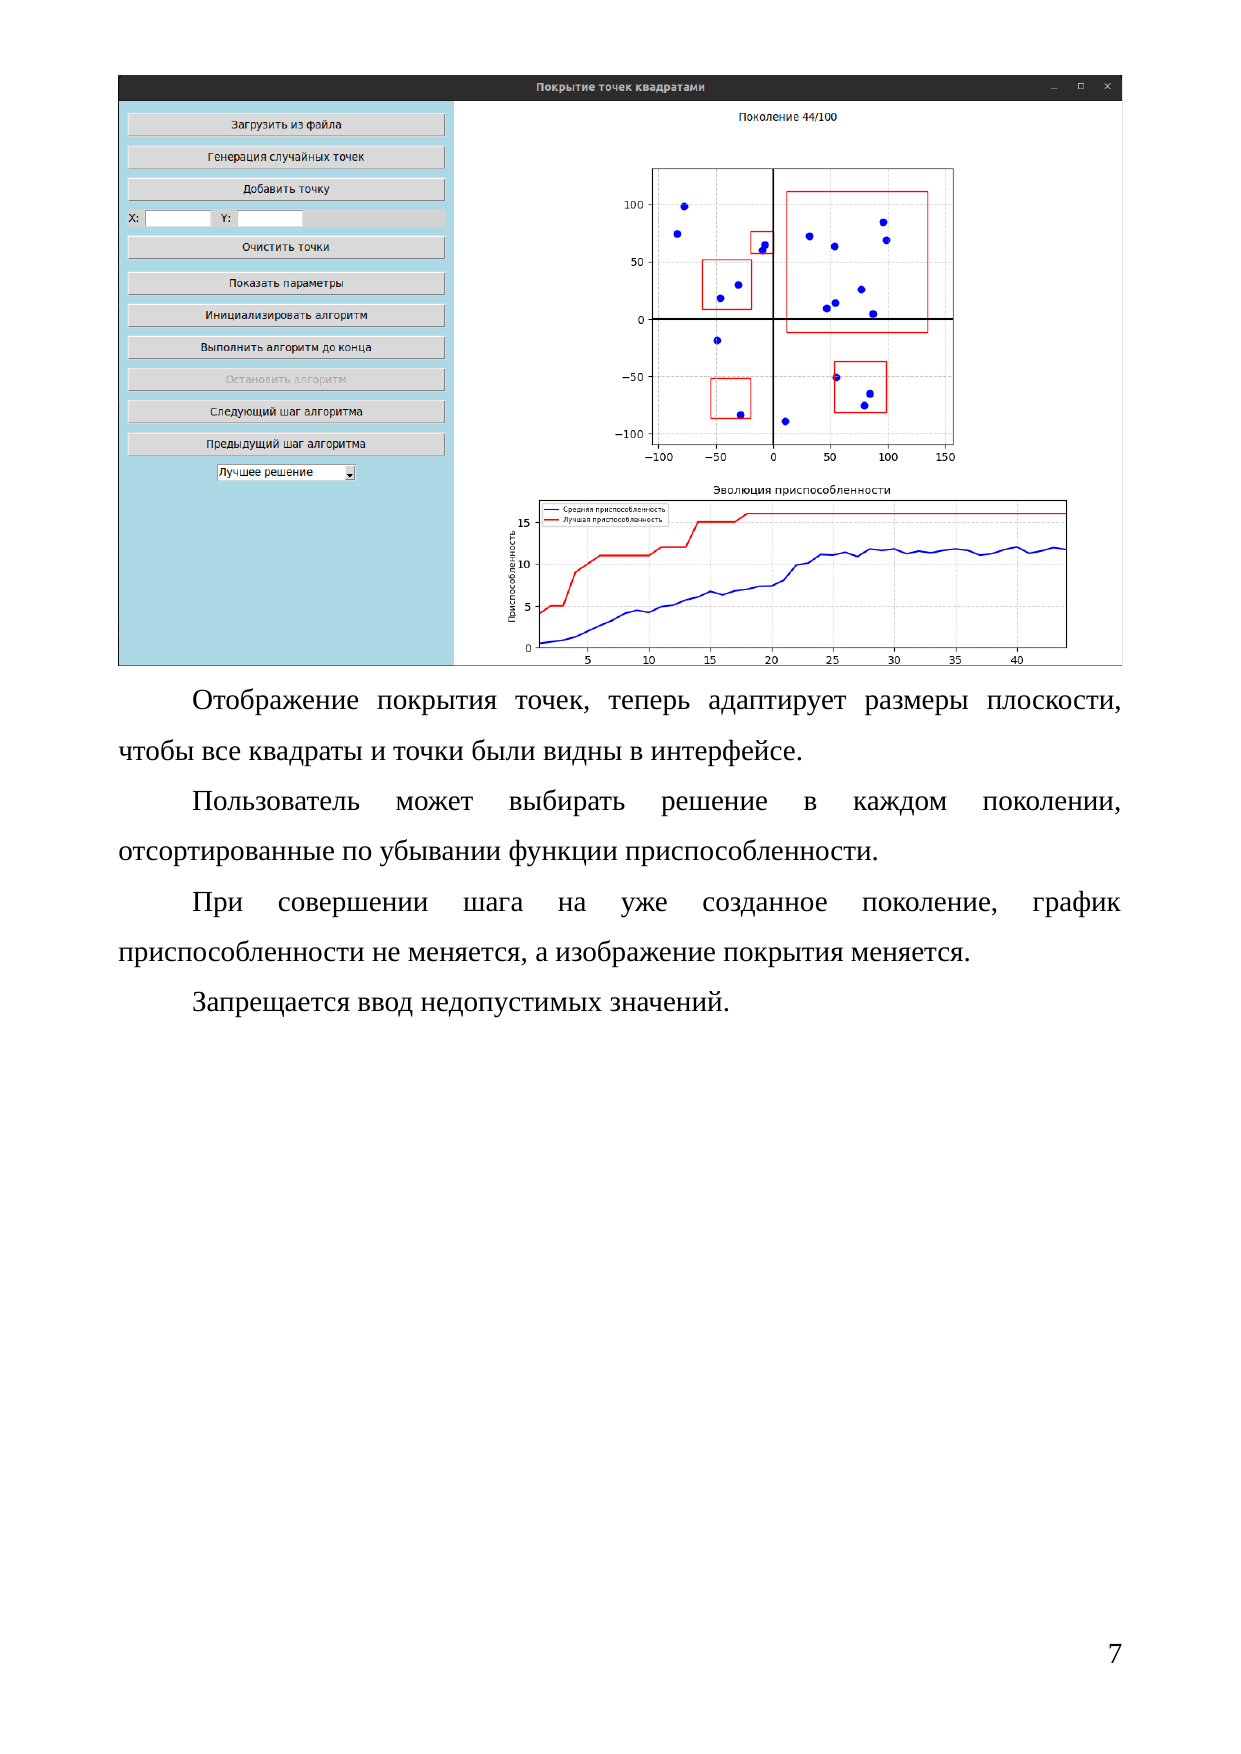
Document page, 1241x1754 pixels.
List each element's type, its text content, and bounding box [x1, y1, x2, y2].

text При совершении шага на уже созданное поколение, график приспособленности не меняется, а изображение покрытия меняется. [118, 884, 1122, 968]
picture [118, 75, 1123, 666]
text Запрещается ввод недопустимых значений. [118, 984, 1122, 1018]
text Пользователь может выбирать решение в каждом поколении, отсортированные по убывании функции приспособленности. [118, 783, 1122, 867]
text Отображение покрытия точек, теперь адаптирует размеры плоскости, чтобы все квадраты и точки были видны в интерфейсе. [118, 666, 1122, 766]
